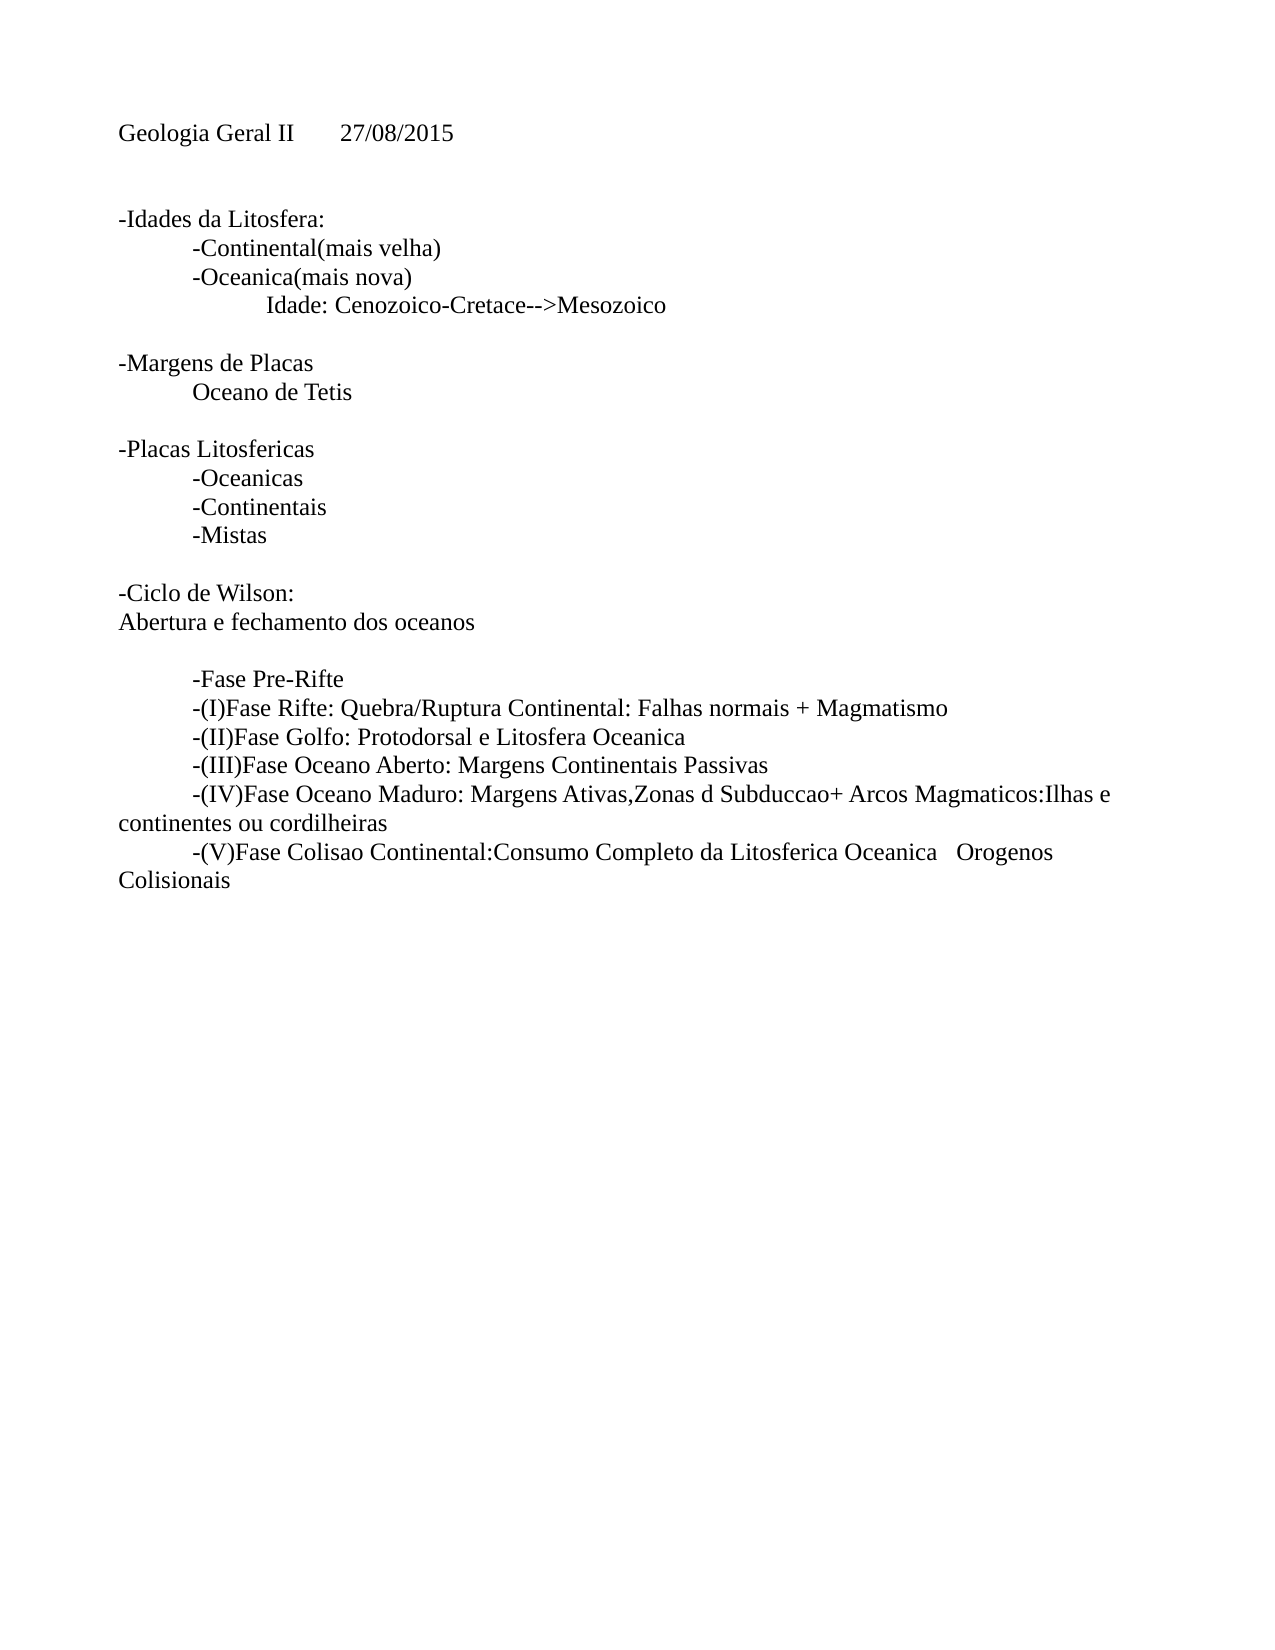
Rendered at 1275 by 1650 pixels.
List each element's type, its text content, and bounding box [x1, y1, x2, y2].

text -(III)Fase Oceano Aberto: Margens Continentais Passivas [118, 751, 1157, 779]
text -Idades da Litosfera: [118, 204, 1157, 233]
text -Oceanica(mais nova) [118, 262, 1157, 291]
text -Continentais [118, 492, 1157, 521]
text Geologia Geral II 27/08/2015 [118, 118, 1157, 147]
text Abertura e fechamento dos oceanos [118, 607, 1157, 636]
text -(II)Fase Golfo: Protodorsal e Litosfera Oceanica [118, 722, 1157, 751]
text -Mistas [118, 521, 1157, 549]
text Oceano de Tetis [118, 377, 1157, 406]
text -(I)Fase Rifte: Quebra/Ruptura Continental: Falhas normais + Magmatismo [118, 693, 1157, 722]
text Idade: Cenozoico-Cretace-->Mesozoico [118, 291, 1157, 319]
text -Margens de Placas [118, 348, 1157, 377]
text -Fase Pre-Rifte [118, 664, 1157, 693]
text -(V)Fase Colisao Continental:Consumo Completo da Litosferica Oceanica Orogenos Colisionais [118, 837, 1157, 894]
text -Oceanicas [118, 463, 1157, 492]
text -Placas Litosfericas [118, 434, 1157, 463]
text -Ciclo de Wilson: [118, 578, 1157, 607]
text -Continental(mais velha) [118, 233, 1157, 262]
text -(IV)Fase Oceano Maduro: Margens Ativas,Zonas d Subduccao+ Arcos Magmaticos:Ilhas e continentes ou cordilheiras [118, 779, 1157, 837]
